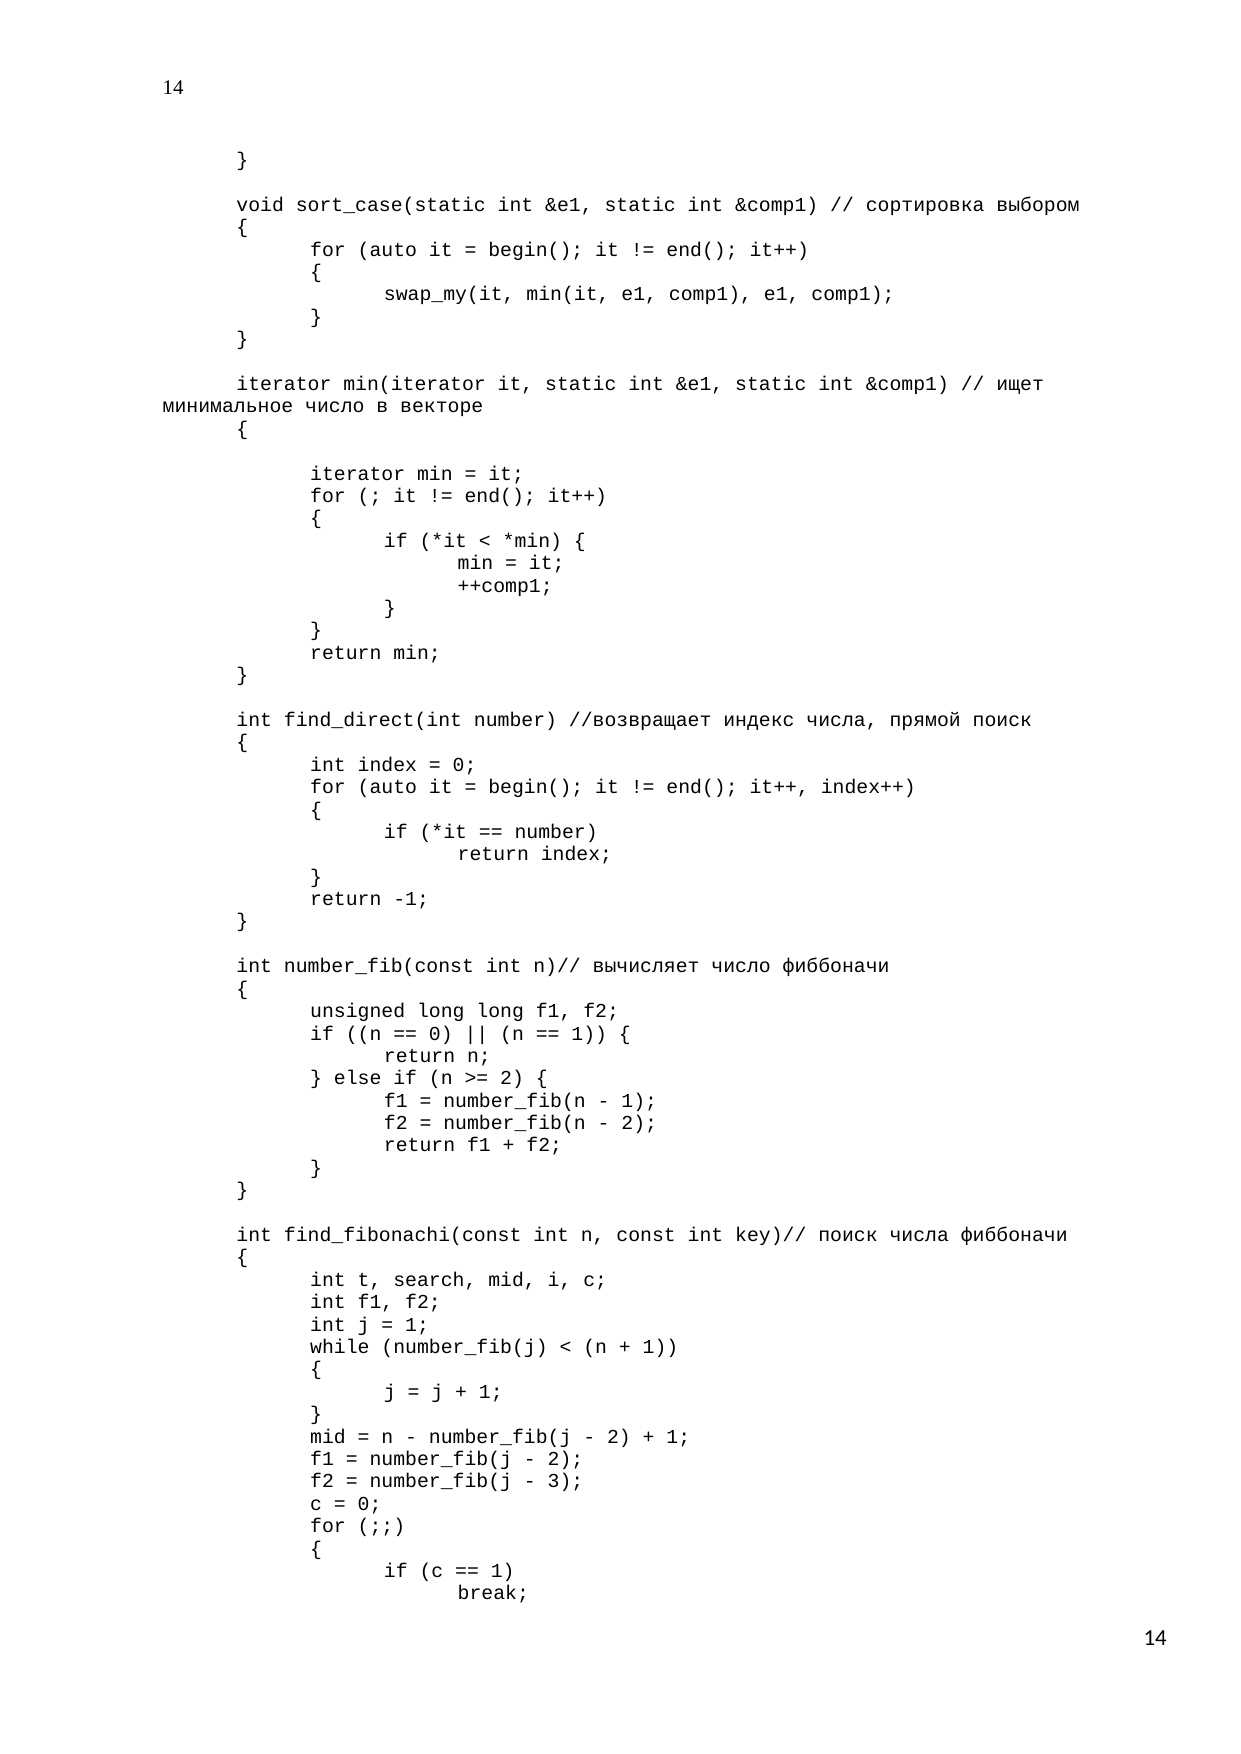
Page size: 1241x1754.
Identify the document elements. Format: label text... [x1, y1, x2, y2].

text } [162, 1158, 1166, 1180]
text for (;;) [162, 1516, 1166, 1538]
text return -1; [162, 889, 1166, 911]
text { [162, 262, 1166, 284]
text } [162, 307, 1166, 329]
text int number_fib(const int n)// вычисляет число фиббоначи [162, 956, 1166, 979]
text { [162, 508, 1166, 531]
text int f1, f2; [162, 1292, 1166, 1314]
text if (c == 1) [162, 1561, 1166, 1583]
text void sort_case(static int &e1, static int &comp1) // сортировка выбором [162, 195, 1166, 217]
text break; [162, 1583, 1166, 1606]
text c = 0; [162, 1494, 1166, 1516]
text int t, search, mid, i, c; [162, 1270, 1166, 1292]
text return f1 + f2; [162, 1135, 1166, 1158]
text int find_direct(int number) //возвращает индекс числа, прямой поиск [162, 710, 1166, 732]
text if (*it < *min) { [162, 531, 1166, 553]
text } [162, 329, 1166, 352]
text int find_fibonachi(const int n, const int key)// поиск числа фиббоначи [162, 1225, 1166, 1247]
text iterator min(iterator it, static int &e1, static int &comp1) // ищет минимальное число в векторе [162, 374, 1166, 419]
text for (auto it = begin(); it != end(); it++) [162, 239, 1166, 262]
text f1 = number_fib(j - 2); [162, 1449, 1166, 1471]
text if (*it == number) [162, 822, 1166, 844]
text if ((n == 0) || (n == 1)) { [162, 1023, 1166, 1046]
text return n; [162, 1046, 1166, 1068]
text for (; it != end(); it++) [162, 486, 1166, 508]
text } [162, 150, 1166, 172]
text min = it; [162, 553, 1166, 576]
text { [162, 1359, 1166, 1382]
text } [162, 620, 1166, 643]
text while (number_fib(j) < (n + 1)) [162, 1337, 1166, 1359]
text { [162, 419, 1166, 441]
text } [162, 911, 1166, 934]
text swap_my(it, min(it, e1, comp1), e1, comp1); [162, 284, 1166, 307]
text unsigned long long f1, f2; [162, 1001, 1166, 1023]
text { [162, 799, 1166, 822]
text { [162, 1247, 1166, 1270]
text } [162, 867, 1166, 889]
text f2 = number_fib(n - 2); [162, 1113, 1166, 1135]
text mid = n - number_fib(j - 2) + 1; [162, 1427, 1166, 1449]
text return index; [162, 844, 1166, 867]
text for (auto it = begin(); it != end(); it++, index++) [162, 777, 1166, 799]
text } [162, 665, 1166, 687]
text { [162, 979, 1166, 1001]
text } else if (n >= 2) { [162, 1068, 1166, 1091]
text } [162, 1180, 1166, 1203]
text iterator min = it; [162, 463, 1166, 486]
text int j = 1; [162, 1314, 1166, 1337]
text } [162, 1404, 1166, 1427]
text } [162, 598, 1166, 620]
text { [162, 732, 1166, 755]
text f1 = number_fib(n - 1); [162, 1091, 1166, 1113]
text f2 = number_fib(j - 3); [162, 1471, 1166, 1494]
text j = j + 1; [162, 1382, 1166, 1404]
text int index = 0; [162, 755, 1166, 777]
text ++comp1; [162, 576, 1166, 598]
text { [162, 1538, 1166, 1561]
text return min; [162, 643, 1166, 665]
text { [162, 217, 1166, 239]
